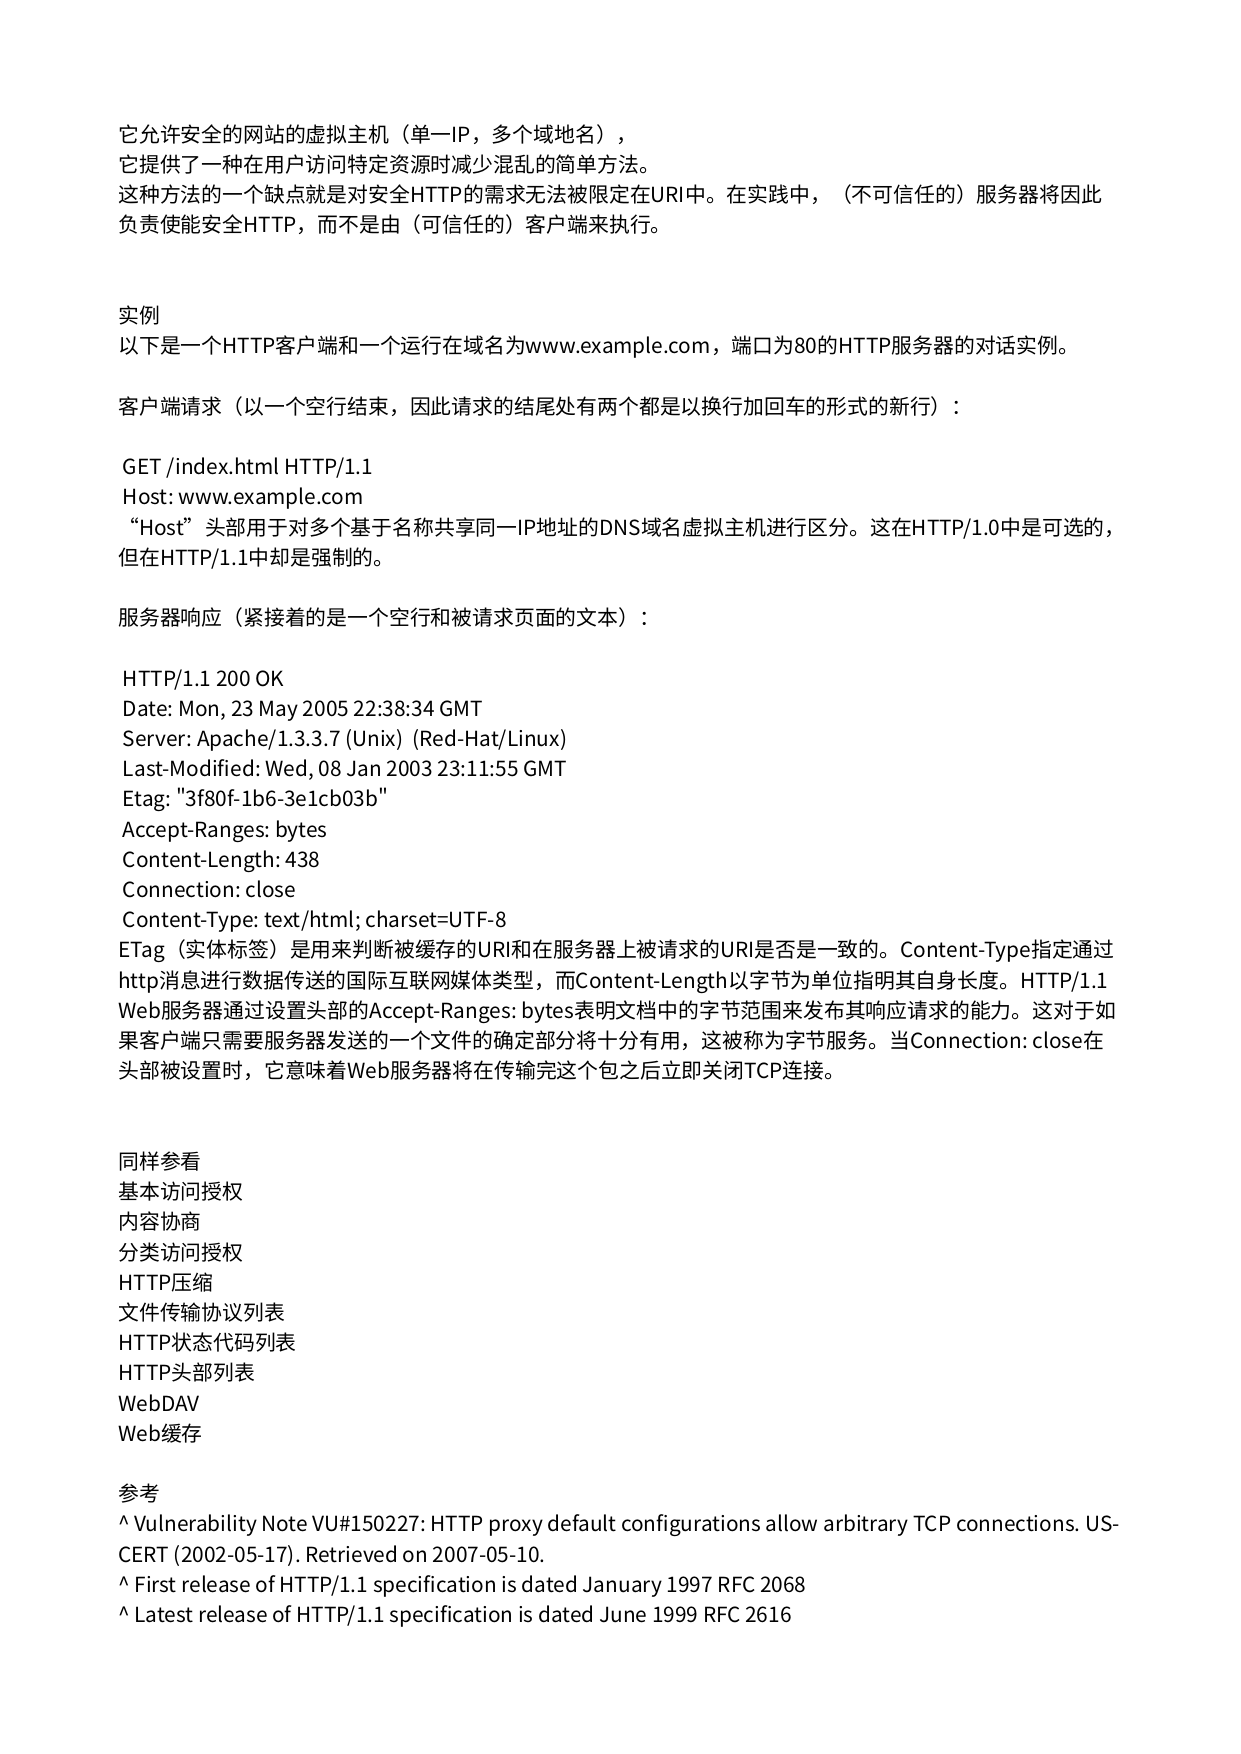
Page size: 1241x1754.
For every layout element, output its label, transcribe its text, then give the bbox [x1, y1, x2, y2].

text HTTP头部列表 [118, 1357, 1122, 1387]
text 基本访问授权 [118, 1175, 1122, 1206]
text 实例 [118, 299, 1122, 329]
text Host: www.example.com [118, 481, 1122, 511]
text 它允许安全的网站的虚拟主机（单一IP，多个域地名）， [118, 118, 1122, 148]
text Date: Mon, 23 May 2005 22:38:34 GMT [118, 692, 1122, 722]
text Connection: close [118, 873, 1122, 903]
text 以下是一个HTTP客户端和一个运行在域名为www.example.com，端口为80的HTTP服务器的对话实例。 [118, 329, 1122, 360]
text 这种方法的一个缺点就是对安全HTTP的需求无法被限定在URI中。在实践中，（不可信任的）服务器将因此负责使能安全HTTP，而不是由（可信任的）客户端来执行。 [118, 178, 1122, 239]
text “Host”头部用于对多个基于名称共享同一IP地址的DNS域名虚拟主机进行区分。这在HTTP/1.0中是可选的，但在HTTP/1.1中却是强制的。 [118, 511, 1122, 571]
text 参考 [118, 1477, 1122, 1508]
text Server: Apache/1.3.3.7 (Unix) (Red-Hat/Linux) [118, 722, 1122, 752]
text Accept-Ranges: bytes [118, 813, 1122, 843]
text HTTP状态代码列表 [118, 1326, 1122, 1357]
text ^ Vulnerability Note VU#150227: HTTP proxy default configurations allow arbitrary TCP connections. US-CERT (2002-05-17). Retrieved on 2007-05-10. [118, 1508, 1122, 1568]
text 服务器响应（紧接着的是一个空行和被请求页面的文本）： [118, 601, 1122, 632]
text HTTP/1.1 200 OK [118, 662, 1122, 692]
text 分类访问授权 [118, 1236, 1122, 1266]
text 同样参看 [118, 1145, 1122, 1175]
text Content-Type: text/html; charset=UTF-8 [118, 903, 1122, 934]
text 文件传输协议列表 [118, 1296, 1122, 1326]
text WebDAV [118, 1387, 1122, 1417]
text Last-Modified: Wed, 08 Jan 2003 23:11:55 GMT [118, 752, 1122, 783]
text Etag: "3f80f-1b6-3e1cb03b" [118, 783, 1122, 813]
text GET /index.html HTTP/1.1 [118, 450, 1122, 481]
text ETag（实体标签）是用来判断被缓存的URI和在服务器上被请求的URI是否是一致的。Content-Type指定通过http消息进行数据传送的国际互联网媒体类型，而Content-Length以字节为单位指明其自身长度。HTTP/1.1Web服务器通过设置头部的Accept-Ranges: bytes表明文档中的字节范围来发布其响应请求的能力。这对于如果客户端只需要服务器发送的一个文件的确定部分将十分有用，这被称为字节服务。当Connection: close在头部被设置时，它意味着Web服务器将在传输完这个包之后立即关闭TCP连接。 [118, 934, 1122, 1085]
text 内容协商 [118, 1206, 1122, 1236]
text 客户端请求（以一个空行结束，因此请求的结尾处有两个都是以换行加回车的形式的新行）： [118, 390, 1122, 420]
text 它提供了一种在用户访问特定资源时减少混乱的简单方法。 [118, 148, 1122, 178]
text HTTP压缩 [118, 1266, 1122, 1296]
text Web缓存 [118, 1417, 1122, 1447]
text ^ First release of HTTP/1.1 specification is dated January 1997 RFC 2068 [118, 1568, 1122, 1598]
text ^ Latest release of HTTP/1.1 specification is dated June 1999 RFC 2616 [118, 1598, 1122, 1628]
text Content-Length: 438 [118, 843, 1122, 873]
